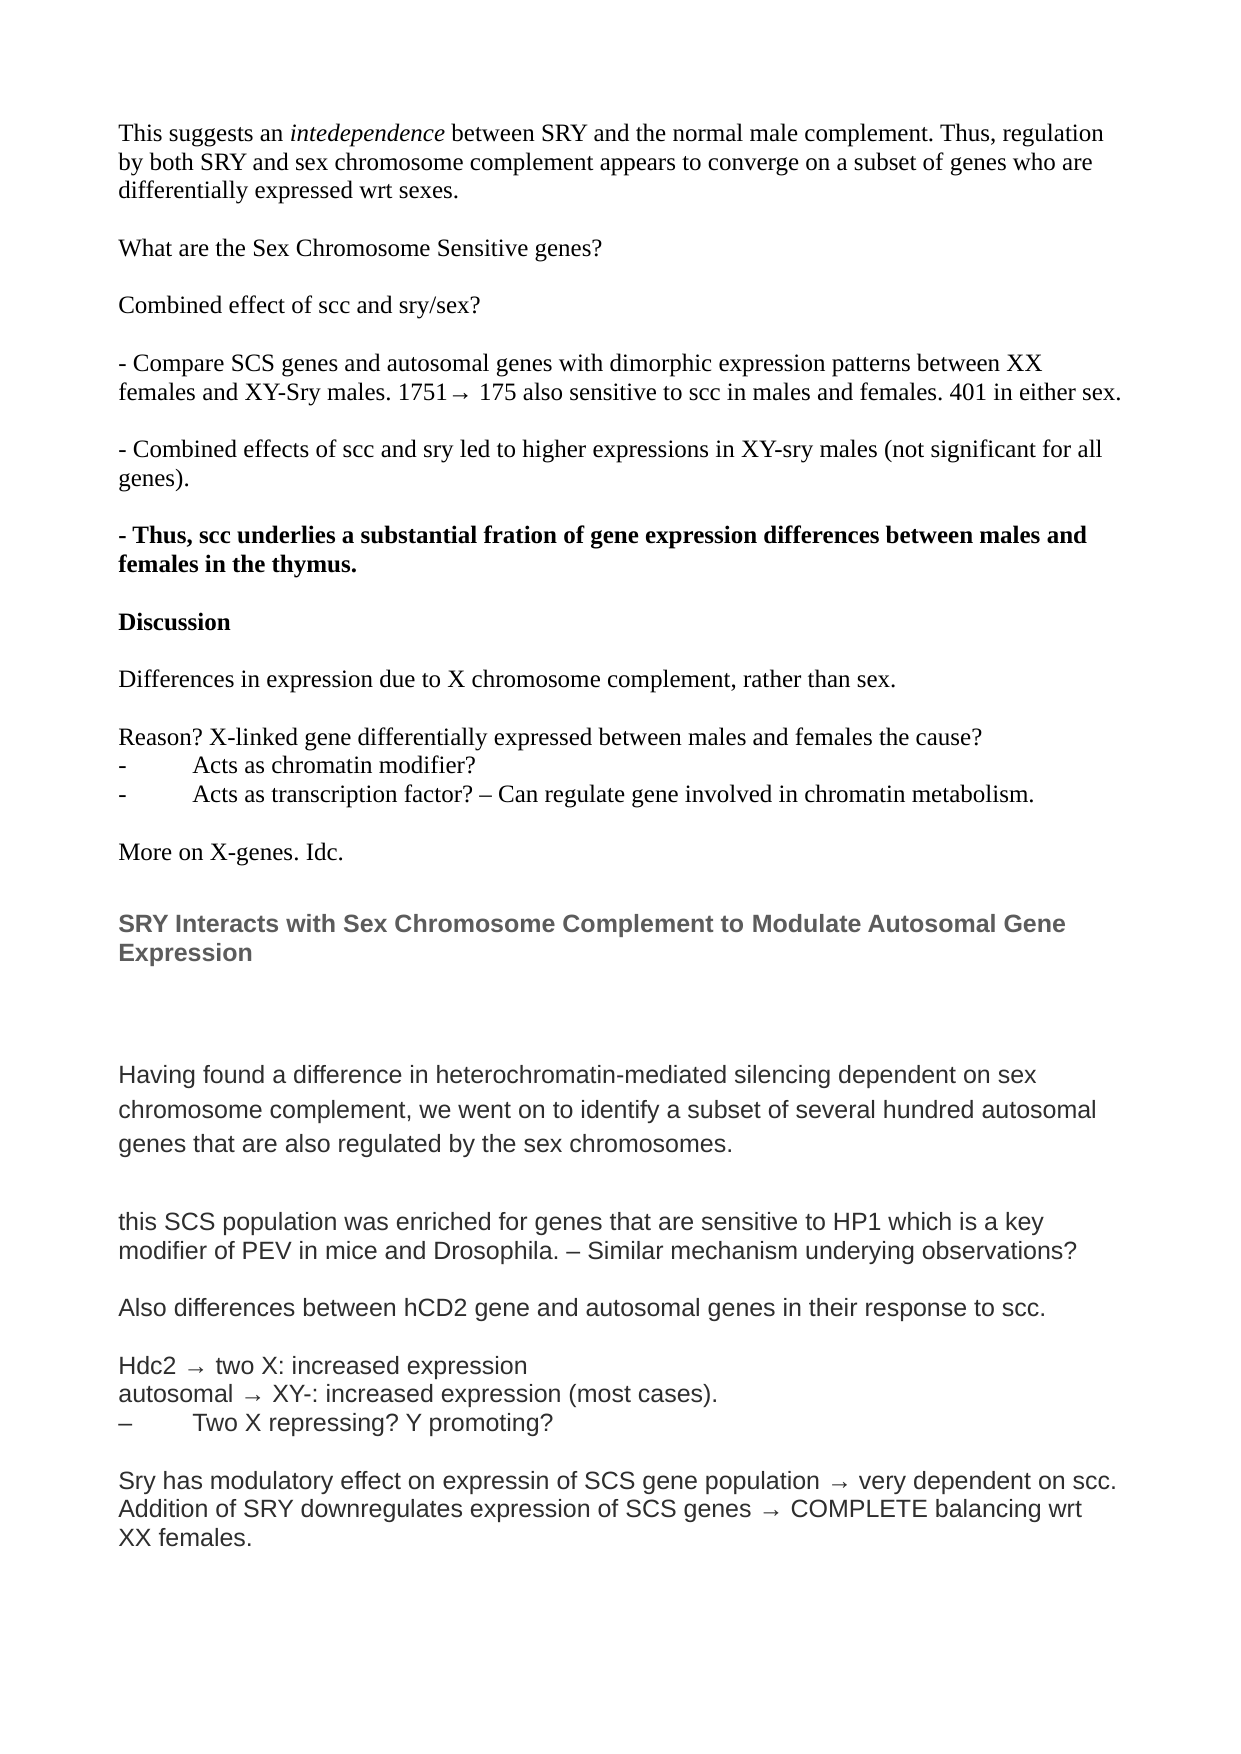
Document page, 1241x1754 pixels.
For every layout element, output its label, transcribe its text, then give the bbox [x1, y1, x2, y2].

text Having found a difference in heterochromatin-mediated silencing dependent on sex chromosome complement, we went on to identify a subset of several hundred autosomal genes that are also regulated by the sex chromosomes. [118, 1028, 1122, 1158]
text - Acts as chromatin modifier? [118, 751, 1122, 779]
text - Combined effects of scc and sry led to higher expressions in XY-sry males (not significant for all genes). [118, 434, 1122, 492]
text this SCS population was enriched for genes that are sensitive to HP1 which is a key modifier of PEV in mice and Drosophila. – Similar mechanism underying observations? [118, 1207, 1122, 1264]
text What are the Sex Chromosome Sensitive genes? [118, 233, 1122, 262]
text - Compare SCS genes and autosomal genes with dimorphic expression patterns between XX females and XY-Sry males. 1751→ 175 also sensitive to scc in males and females. 401 in either sex. [118, 348, 1122, 406]
text This suggests an intedependence between SRY and the normal male complement. Thus, regulation by both SRY and sex chromosome complement appears to converge on a subset of genes who are differentially expressed wrt sexes. [118, 118, 1122, 204]
subtitle SRY Interacts with Sex Chromosome Complement to Modulate Autosomal Gene Expression [118, 909, 1122, 966]
text - Acts as transcription factor? – Can regulate gene involved in chromatin metabolism. [118, 779, 1122, 808]
text autosomal → XY-: increased expression (most cases). [118, 1379, 1122, 1408]
text More on X-genes. Idc. [118, 837, 1122, 866]
text Combined effect of scc and sry/sex? [118, 291, 1122, 319]
text - Thus, scc underlies a substantial fration of gene expression differences between males and females in the thymus. [118, 521, 1122, 578]
text Hdc2 → two X: increased expression [118, 1351, 1122, 1379]
text Differences in expression due to X chromosome complement, rather than sex. [118, 664, 1122, 693]
text Also differences between hCD2 gene and autosomal genes in their response to scc. [118, 1293, 1122, 1322]
text Reason? X-linked gene differentially expressed between males and females the cause? [118, 722, 1122, 751]
text Sry has modulatory effect on expressin of SCS gene population → very dependent on scc. [118, 1466, 1122, 1494]
text Addition of SRY downregulates expression of SCS genes → COMPLETE balancing wrt XX females. [118, 1494, 1122, 1552]
text Discussion [118, 607, 1122, 636]
text – Two X repressing? Y promoting? [118, 1408, 1122, 1437]
